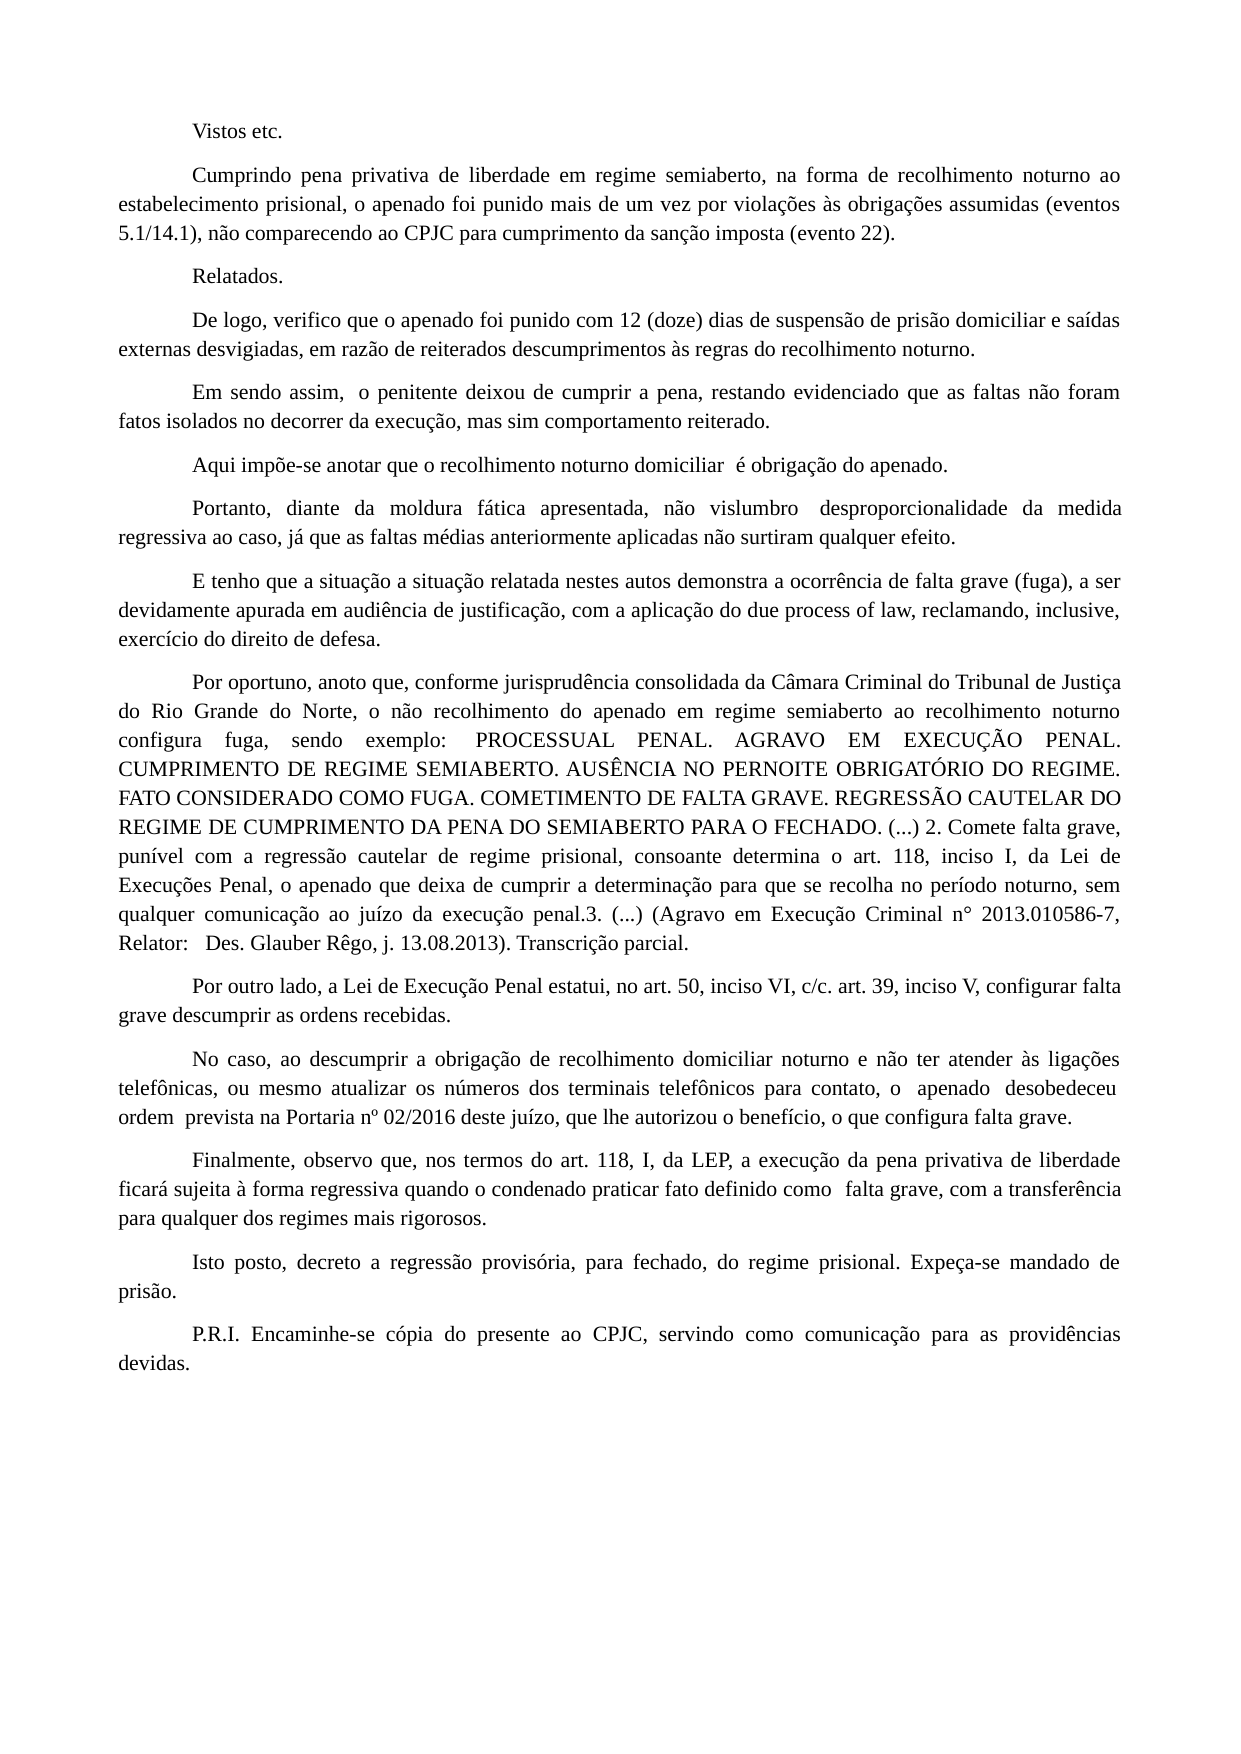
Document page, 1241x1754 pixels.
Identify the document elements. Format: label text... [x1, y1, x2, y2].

text Por oportuno, anoto que, conforme jurisprudência consolidada da Câmara Criminal do Tribunal de Justiça do Rio Grande do Norte, o não recolhimento do apenado em regime semiaberto ao recolhimento noturno configura fuga, sendo exemplo: PROCESSUAL PENAL. AGRAVO EM EXECUÇÃO PENAL. CUMPRIMENTO DE REGIME SEMIABERTO. AUSÊNCIA NO PERNOITE OBRIGATÓRIO DO REGIME. FATO CONSIDERADO COMO FUGA. COMETIMENTO DE FALTA GRAVE. REGRESSÃO CAUTELAR DO REGIME DE CUMPRIMENTO DA PENA DO SEMIABERTO PARA O FECHADO. (...) 2. Comete falta grave, punível com a regressão cautelar de regime prisional, consoante determina o art. 118, inciso I, da Lei de Execuções Penal, o apenado que deixa de cumprir a determinação para que se recolha no período noturno, sem qualquer comunicação ao juízo da execução penal.3. (...) (Agravo em Execução Criminal n° 2013.010586-7, Relator: Des. Glauber Rêgo, j. 13.08.2013). Transcrição parcial. [118, 669, 1122, 955]
text Por outro lado, a Lei de Execução Penal estatui, no art. 50, inciso VI, c/c. art. 39, inciso V, configurar falta grave descumprir as ordens recebidas. [118, 973, 1122, 1027]
text Aqui impõe-se anotar que o recolhimento noturno domiciliar é obrigação do apenado. [118, 452, 1122, 477]
text P.R.I. Encaminhe-se cópia do presente ao CPJC, servindo como comunicação para as providências devidas. [118, 1321, 1122, 1375]
text Finalmente, observo que, nos termos do art. 118, I, da LEP, a execução da pena privativa de liberdade ficará sujeita à forma regressiva quando o condenado praticar fato definido como falta grave, com a transferência para qualquer dos regimes mais rigorosos. [118, 1147, 1122, 1230]
text E tenho que a situação a situação relatada nestes autos demonstra a ocorrência de falta grave (fuga), a ser devidamente apurada em audiência de justificação, com a aplicação do due process of law, reclamando, inclusive, exercício do direito de defesa. [118, 568, 1122, 651]
text Isto posto, decreto a regressão provisória, para fechado, do regime prisional. Expeça-se mandado de prisão. [118, 1249, 1122, 1303]
text De logo, verifico que o apenado foi punido com 12 (doze) dias de suspensão de prisão domiciliar e saídas externas desvigiadas, em razão de reiterados descumprimentos às regras do recolhimento noturno. [118, 307, 1122, 361]
text Portanto, diante da moldura fática apresentada, não vislumbro desproporcionalidade da medida regressiva ao caso, já que as faltas médias anteriormente aplicadas não surtiram qualquer efeito. [118, 495, 1122, 549]
text Relatados. [118, 263, 1122, 288]
text Cumprindo pena privativa de liberdade em regime semiaberto, na forma de recolhimento noturno ao estabelecimento prisional, o apenado foi punido mais de um vez por violações às obrigações assumidas (eventos 5.1/14.1), não comparecendo ao CPJC para cumprimento da sanção imposta (evento 22). [118, 162, 1122, 245]
text No caso, ao descumprir a obrigação de recolhimento domiciliar noturno e não ter atender às ligações telefônicas, ou mesmo atualizar os números dos terminais telefônicos para contato, o apenado desobedeceu ordem prevista na Portaria nº 02/2016 deste juízo, que lhe autorizou o benefício, o que configura falta grave. [118, 1046, 1122, 1129]
text Em sendo assim, o penitente deixou de cumprir a pena, restando evidenciado que as faltas não foram fatos isolados no decorrer da execução, mas sim comportamento reiterado. [118, 379, 1122, 433]
text Vistos etc. [118, 118, 1122, 143]
